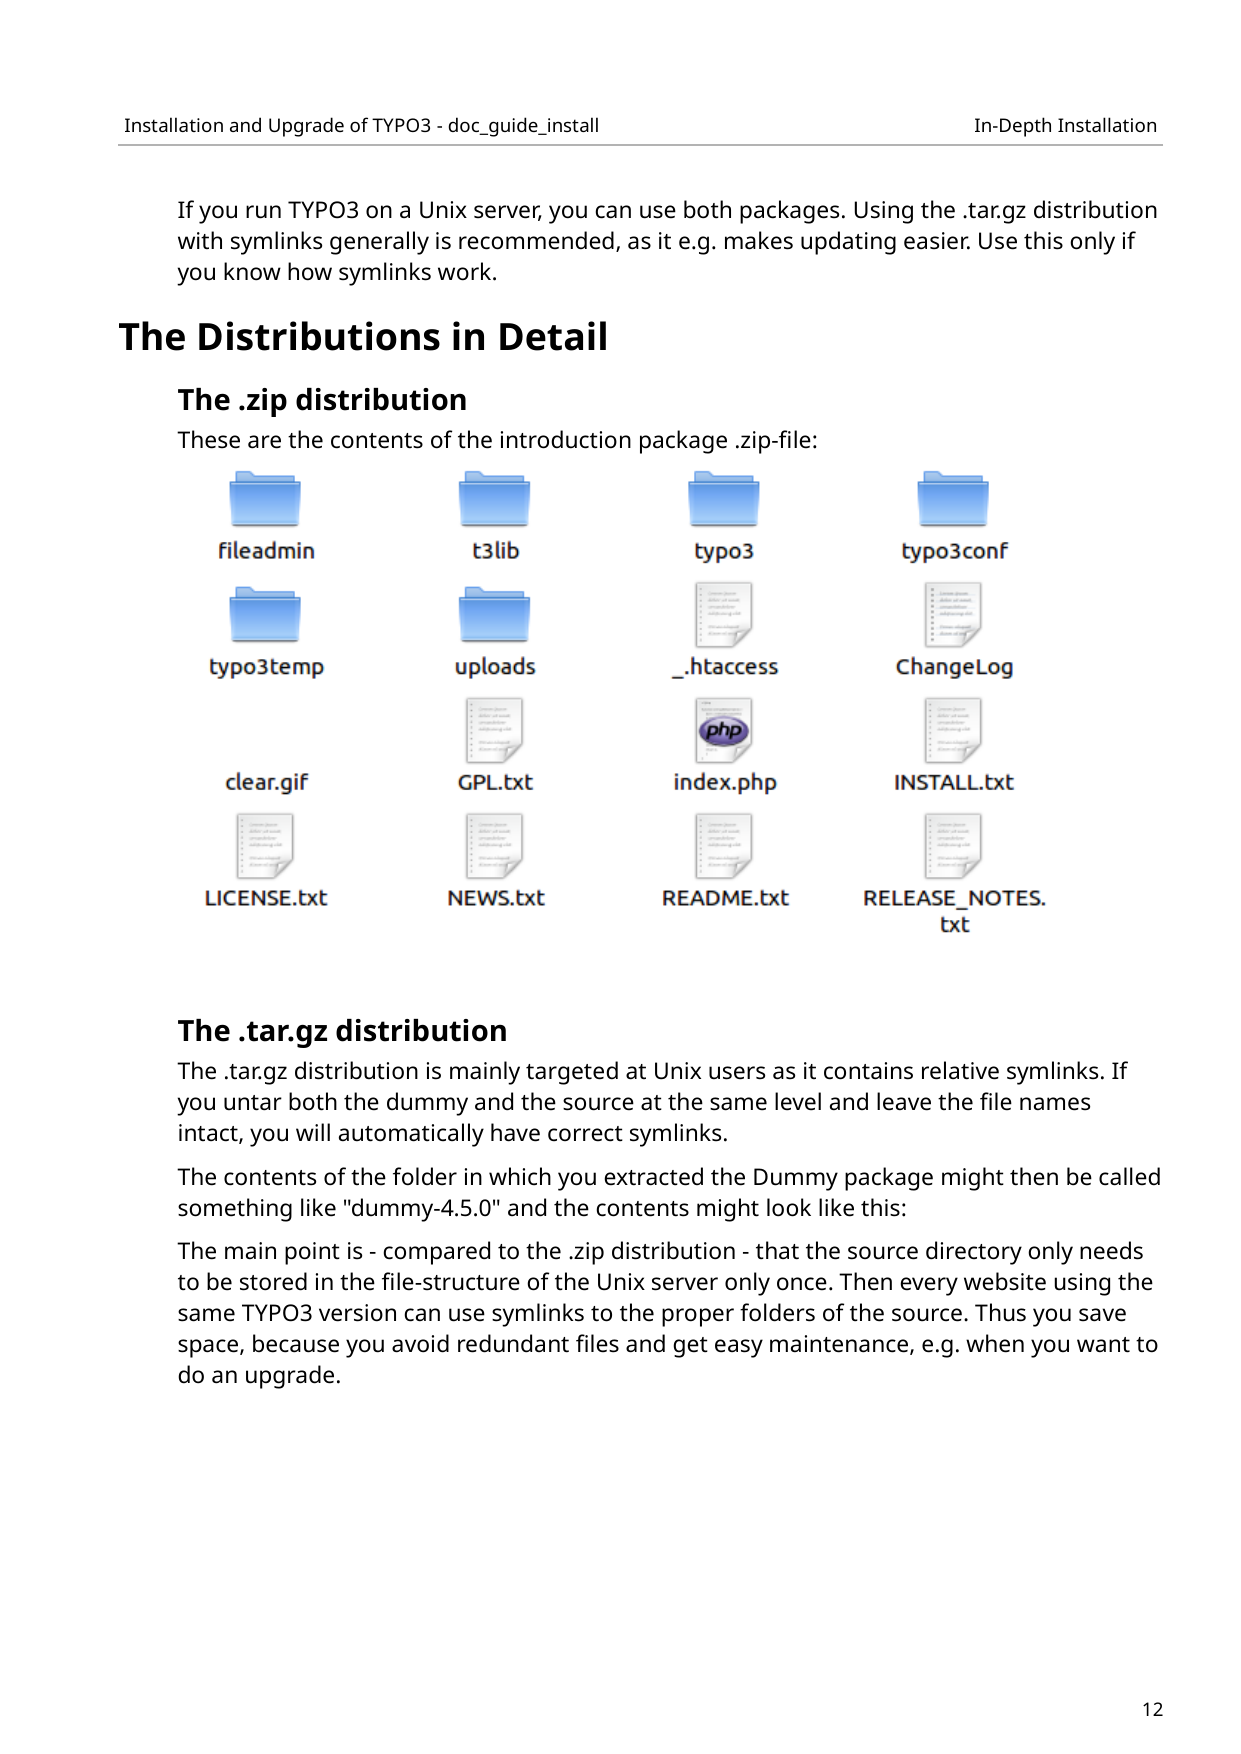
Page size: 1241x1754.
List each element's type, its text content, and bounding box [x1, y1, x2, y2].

text These are the contents of the introduction package .zip-file: [177, 424, 1163, 456]
text The .tar.gz distribution is mainly targeted at Unix users as it contains relative symlinks. If you untar both the dummy and the source at the same level and leave the file names intact, you will automatically have correct symlinks. [177, 1055, 1163, 1148]
text The contents of the folder in which you extracted the Dummy package might then be called something like "dummy-4.5.0" and the contents might look like this: [177, 1161, 1163, 1223]
subtitle The .zip distribution [177, 379, 1163, 418]
subtitle The Distributions in Detail [118, 310, 1163, 361]
text If you run TYPO3 on a Unix server, you can use both packages. Using the .tar.gz distribution with symlinks generally is recommended, as it e.g. makes updating easier. Use this only if you know how symlinks work. [177, 193, 1163, 287]
picture [147, 455, 1134, 962]
subtitle The .tar.gz distribution [177, 1010, 1163, 1049]
text The main point is - compared to the .zip distribution - that the source directory only needs to be stored in the file-structure of the Unix server only once. Then every website using the same TYPO3 version can use symlinks to the proper folders of the source. Thus you save space, because you avoid redundant files and get easy maintenance, e.g. when you want to do an upgrade. [177, 1235, 1163, 1391]
